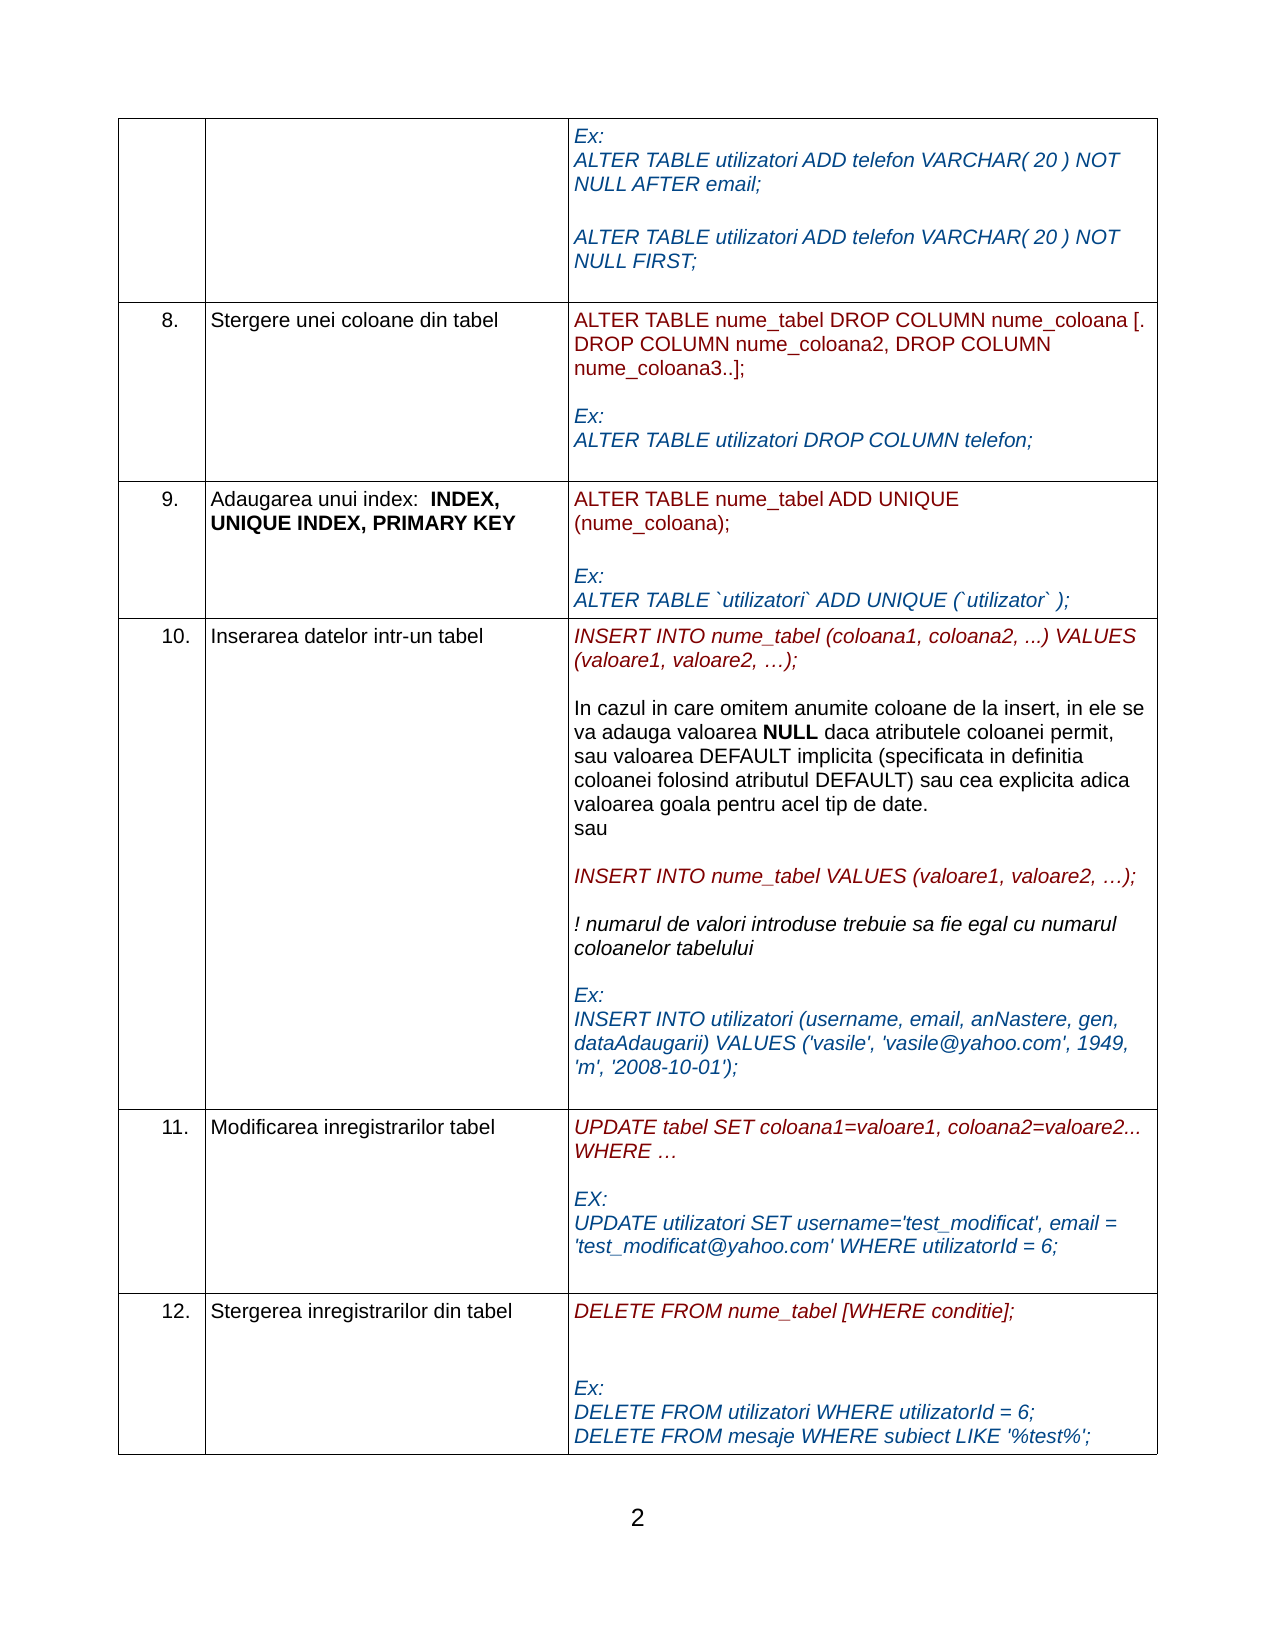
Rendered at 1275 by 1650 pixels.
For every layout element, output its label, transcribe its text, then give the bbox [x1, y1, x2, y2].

table_cell [119, 1294, 205, 1454]
table_cell Ex: ALTER TABLE utilizatori ADD telefon VARCHAR( 20 ) NOT NULL AFTER email; ALTER TABLE utilizatori ADD telefon VARCHAR( 20 ) NOT NULL FIRST; [569, 119, 1157, 302]
table_cell Stergerea inregistrarilor din tabel [206, 1294, 568, 1454]
table_cell Stergere unei coloane din tabel [206, 303, 568, 481]
table_cell UPDATE tabel SET coloana1=valoare1, coloana2=valoare2... WHERE … EX: UPDATE utilizatori SET username='test_modificat', email = 'test_modificat@yahoo.com' WHERE utilizatorId = 6; [569, 1110, 1157, 1293]
table_cell [119, 119, 205, 302]
table_cell ALTER TABLE nume_tabel ADD UNIQUE (nume_coloana); Ex: ALTER TABLE `utilizatori` ADD UNIQUE (`utilizator` ); [569, 482, 1157, 618]
table_cell [119, 482, 205, 618]
table_cell [119, 619, 205, 1109]
table_cell ALTER TABLE nume_tabel DROP COLUMN nume_coloana [. DROP COLUMN nume_coloana2, DROP COLUMN nume_coloana3..]; Ex: ALTER TABLE utilizatori DROP COLUMN telefon; [569, 303, 1157, 481]
table_cell [119, 1110, 205, 1293]
table_cell DELETE FROM nume_tabel [WHERE conditie]; Ex: DELETE FROM utilizatori WHERE utilizatorId = 6; DELETE FROM mesaje WHERE subiect LIKE '%test%'; [569, 1294, 1157, 1454]
table_cell INSERT INTO nume_tabel (coloana1, coloana2, ...) VALUES (valoare1, valoare2, …); In cazul in care omitem anumite coloane de la insert, in ele se va adauga valoarea NULL daca atributele coloanei permit, sau valoarea DEFAULT implicita (specificata in definitia coloanei folosind atributul DEFAULT) sau cea explicita adica valoarea goala pentru acel tip de date. sau INSERT INTO nume_tabel VALUES (valoare1, valoare2, …); ! numarul de valori introduse trebuie sa fie egal cu numarul coloanelor tabelului Ex: INSERT INTO utilizatori (username, email, anNastere, gen, dataAdaugarii) VALUES ('vasile', 'vasile@yahoo.com', 1949, 'm', '2008-10-01'); [569, 619, 1157, 1109]
table_cell [206, 119, 568, 302]
table_cell Adaugarea unui index: INDEX, UNIQUE INDEX, PRIMARY KEY [206, 482, 568, 618]
table_cell Inserarea datelor intr-un tabel [206, 619, 568, 1109]
table_cell [119, 303, 205, 481]
table_cell Modificarea inregistrarilor tabel [206, 1110, 568, 1293]
